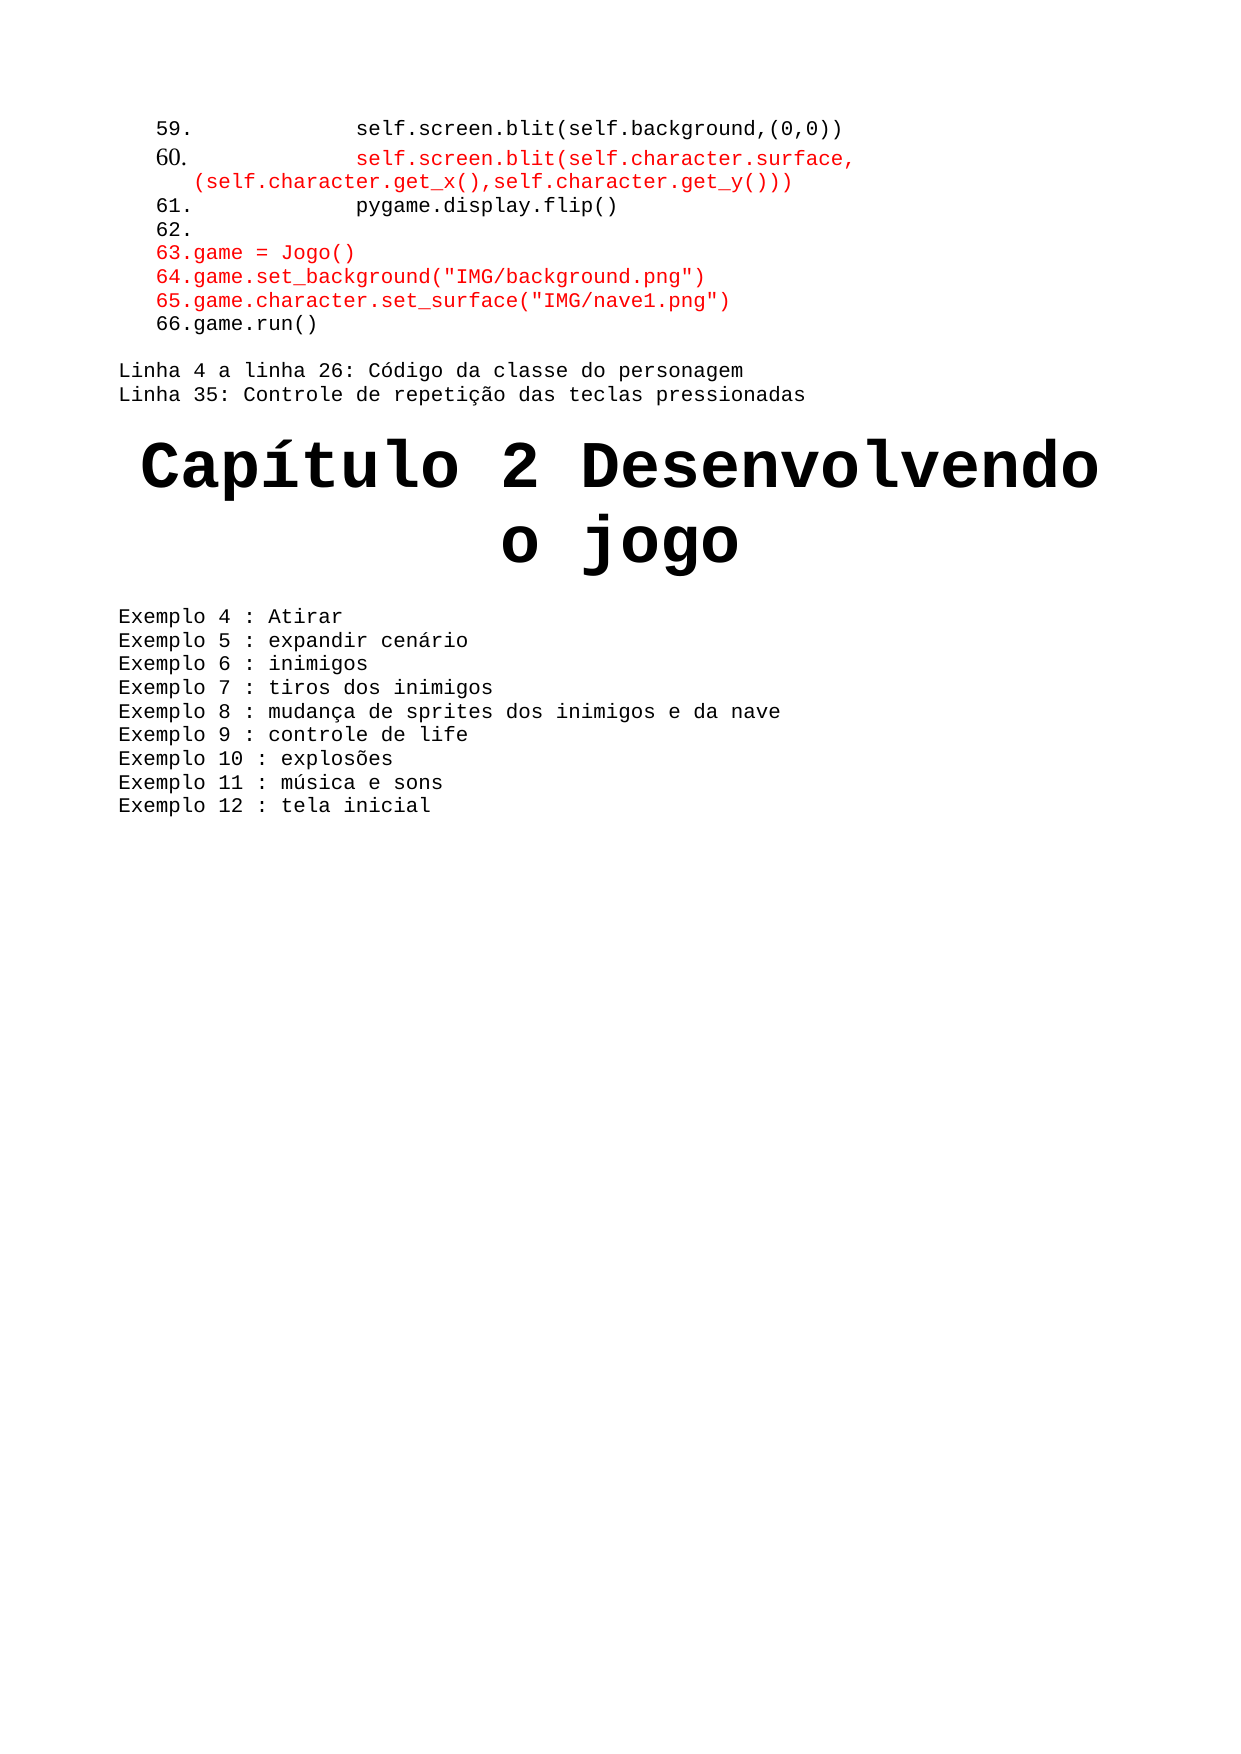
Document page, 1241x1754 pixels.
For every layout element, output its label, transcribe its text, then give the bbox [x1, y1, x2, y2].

text Linha 4 a linha 26: Código da classe do personagem [118, 361, 1122, 384]
list self.screen.blit(self.background,(0,0)) [156, 118, 1122, 142]
text Exemplo 4 : Atirar [118, 606, 1122, 630]
list game.set_background("IMG/background.png") [156, 266, 1122, 289]
text Exemplo 7 : tiros dos inimigos [118, 677, 1122, 701]
list game.character.set_surface("IMG/nave1.png") [156, 289, 1122, 313]
list game = Jogo() [156, 242, 1122, 266]
text Linha 35: Controle de repetição das teclas pressionadas [118, 384, 1122, 408]
text Exemplo 6 : inimigos [118, 653, 1122, 677]
text Exemplo 9 : controle de life [118, 724, 1122, 748]
text Capítulo 2 Desenvolvendo o jogo [118, 431, 1122, 582]
text Exemplo 12 : tela inicial [118, 795, 1122, 819]
list self.screen.blit(self.character.surface, (self.character.get_x(),self.character.get_y())) [156, 142, 1122, 195]
text Exemplo 11 : música e sons [118, 772, 1122, 795]
list game.run() [156, 313, 1122, 337]
text Exemplo 8 : mudança de sprites dos inimigos e da nave [118, 701, 1122, 724]
list pygame.display.flip() [156, 195, 1122, 219]
text Exemplo 5 : expandir cenário [118, 630, 1122, 653]
text Exemplo 10 : explosões [118, 748, 1122, 772]
